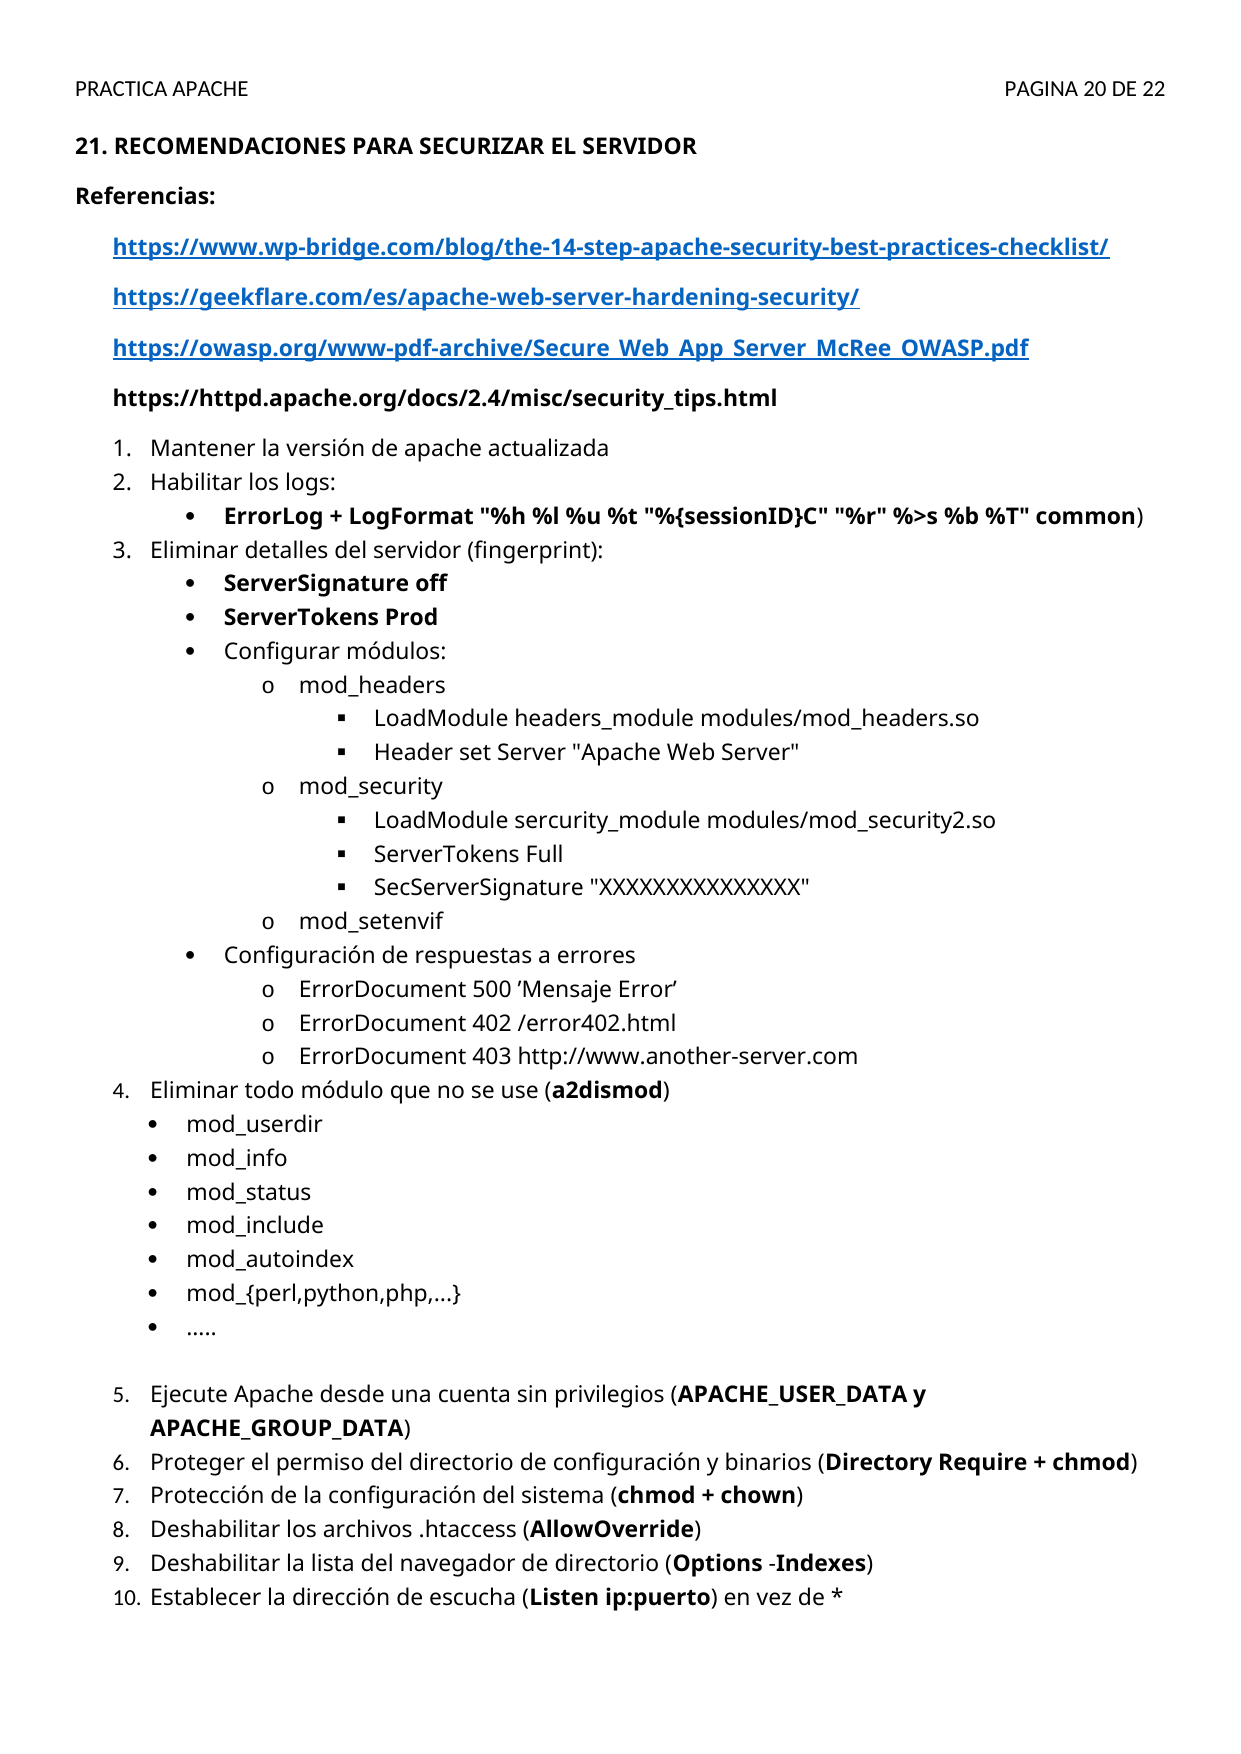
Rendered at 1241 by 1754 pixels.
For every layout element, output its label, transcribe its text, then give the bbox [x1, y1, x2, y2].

list mod_userdir [149, 1108, 1165, 1139]
text https://owasp.org/www-pdf-archive/Secure_Web_App_Server_McRee_OWASP.pdf [75, 331, 1165, 363]
list Deshabilitar la lista del navegador de directorio (Options -Indexes) [112, 1547, 1165, 1578]
list ErrorDocument 500 ’Mensaje Error’ [261, 973, 1165, 1004]
list Proteger el permiso del directorio de configuración y binarios (Directory Require + chmod) [112, 1445, 1165, 1477]
list Header set Server "Apache Web Server" [336, 736, 1165, 767]
list ErrorDocument 403 http://www.another-server.com [261, 1040, 1165, 1072]
list SecServerSignature "XXXXXXXXXXXXXXX" [336, 871, 1165, 902]
list mod_security [261, 770, 1165, 801]
list Mantener la versión de apache actualizada [112, 432, 1165, 463]
list LoadModule headers_module modules/mod_headers.so [336, 702, 1165, 734]
text https://httpd.apache.org/docs/2.4/misc/security_tips.html [75, 382, 1165, 413]
text Referencias: [75, 180, 1165, 211]
list mod_autoindex [149, 1243, 1165, 1274]
list Deshabilitar los archivos .htaccess (AllowOverride) [112, 1513, 1165, 1544]
text https://geekflare.com/es/apache-web-server-hardening-security/ [75, 281, 1165, 312]
list Protección de la configuración del sistema (chmod + chown) [112, 1479, 1165, 1510]
list ServerTokens Full [336, 837, 1165, 869]
list mod_status [149, 1175, 1165, 1207]
list Configurar módulos: [186, 635, 1165, 666]
list ErrorLog + LogFormat "%h %l %u %t "%{sessionID}C" "%r" %>s %b %T" common) [186, 500, 1165, 531]
list mod_headers [261, 668, 1165, 700]
list mod_include [149, 1209, 1165, 1240]
list mod_info [149, 1142, 1165, 1173]
list LoadModule sercurity_module modules/mod_security2.so [336, 804, 1165, 835]
list Establecer la dirección de escucha (Listen ip:puerto) en vez de * [112, 1580, 1165, 1612]
list Eliminar detalles del servidor (fingerprint): [112, 533, 1165, 565]
list Eliminar todo módulo que no se use (a2dismod) [112, 1074, 1165, 1105]
list ServerTokens Prod [186, 601, 1165, 632]
list ServerSignature off [186, 567, 1165, 598]
text 21. RECOMENDACIONES PARA SECURIZAR EL SERVIDOR [75, 130, 1165, 161]
text https://www.wp-bridge.com/blog/the-14-step-apache-security-best-practices-checklist/ [75, 231, 1165, 262]
list ….. [149, 1310, 1165, 1375]
list ErrorDocument 402 /error402.html [261, 1006, 1165, 1038]
list mod_{perl,python,php,...} [149, 1277, 1165, 1308]
list Habilitar los logs: [112, 466, 1165, 497]
list mod_setenvif [261, 905, 1165, 936]
list Configuración de respuestas a errores [186, 939, 1165, 970]
list Ejecute Apache desde una cuenta sin privilegios (APACHE_USER_DATA y APACHE_GROUP_DATA) [112, 1378, 1165, 1443]
